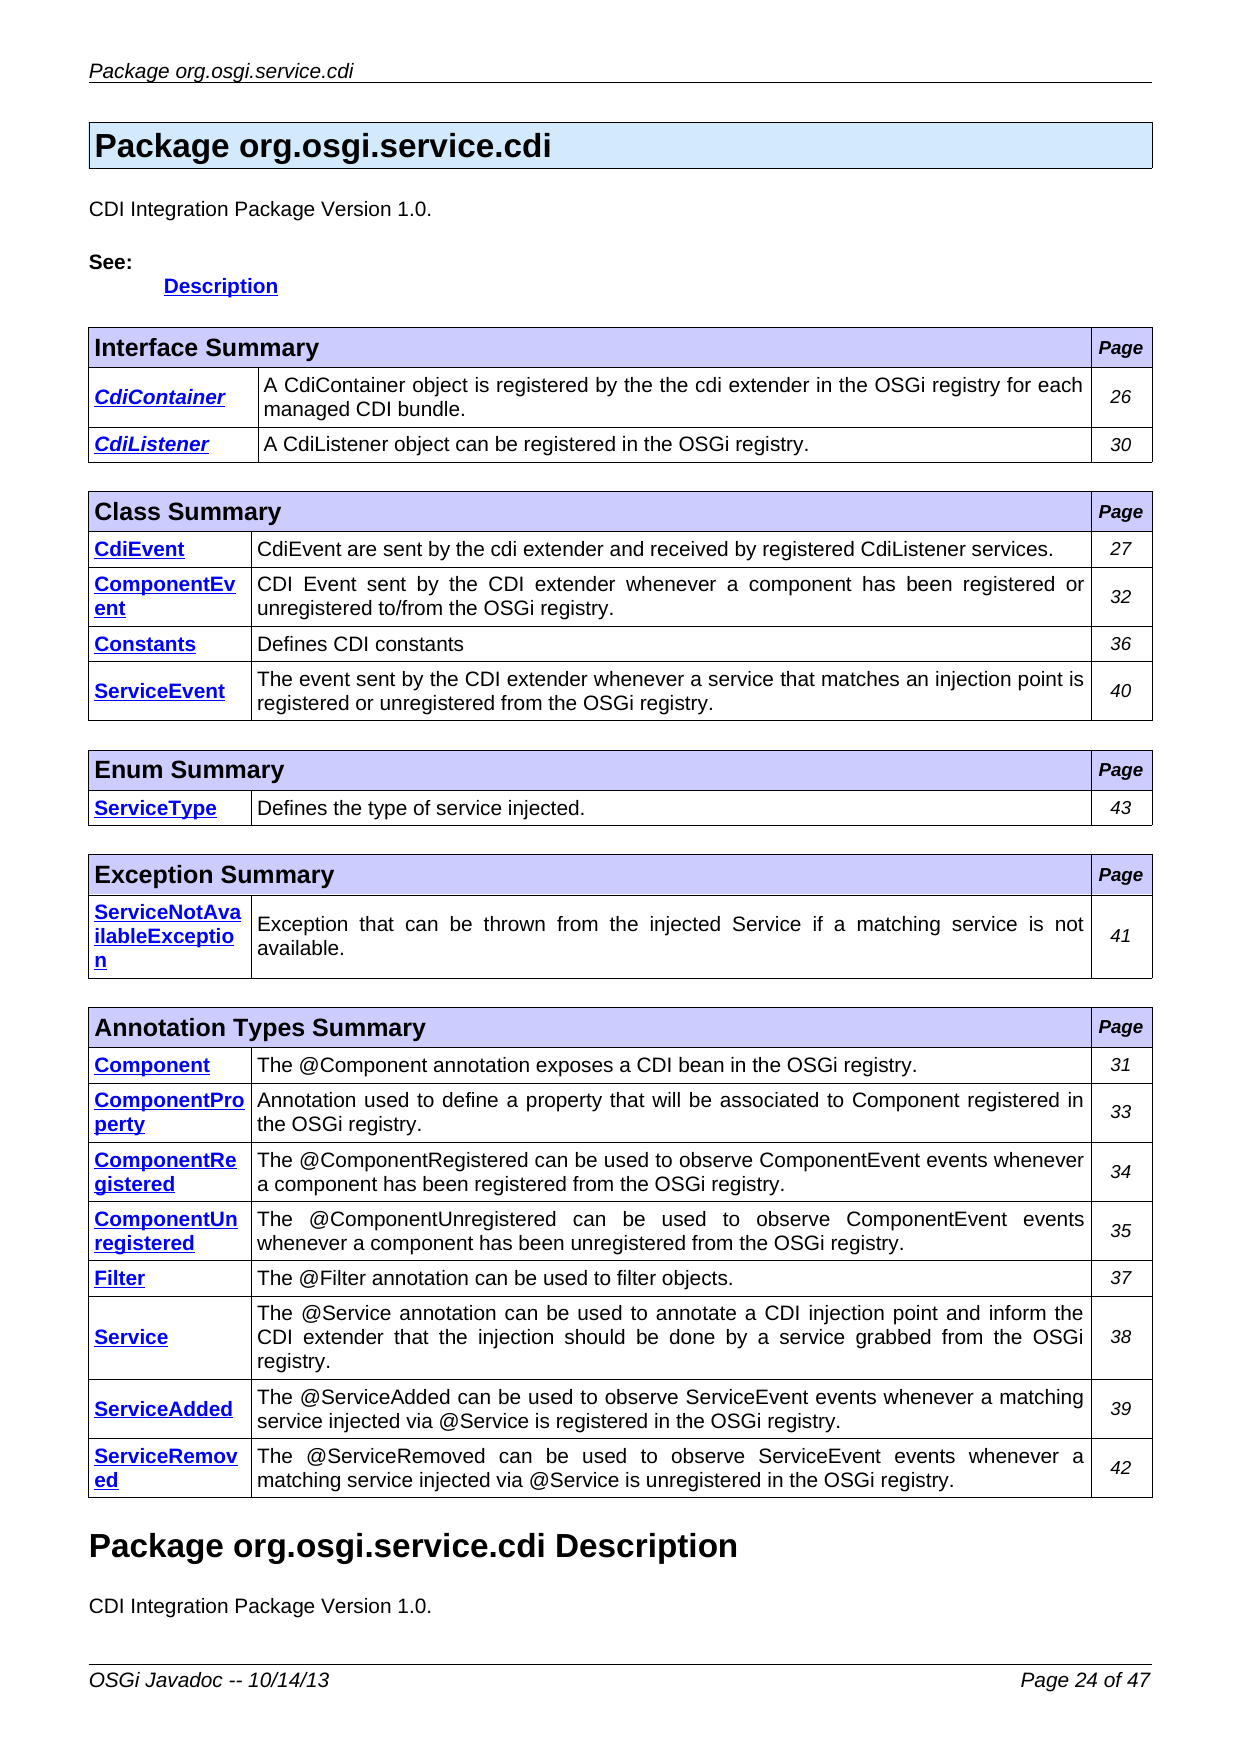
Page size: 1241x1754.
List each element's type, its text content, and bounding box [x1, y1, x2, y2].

table_cell ServiceEvent [89, 662, 251, 720]
table_cell Exception that can be thrown from the injected Service if a matching service is not available. [252, 896, 1091, 978]
subtitle Package org.osgi.service.cdi [90, 123, 1152, 168]
table_cell The event sent by the CDI extender whenever a service that matches an injection point is registered or unregistered from the OSGi registry. [252, 662, 1091, 720]
table_cell 33 [1092, 1143, 1152, 1201]
table_cell 36 [1092, 1261, 1152, 1296]
table_cell The @ComponentUnregistered can be used to observe ComponentEvent events whenever a component has been unregistered from the OSGi registry. [252, 1202, 1091, 1260]
table_cell 34 [1092, 1202, 1152, 1260]
table_header Class Summary [89, 492, 1091, 531]
text See: [88, 250, 1152, 274]
table_cell Filter [89, 1261, 251, 1296]
table_cell The @Service annotation can be used to annotate a CDI injection point and inform the CDI extender that the injection should be done by a service grabbed from the OSGi registry. [252, 1297, 1091, 1379]
text Package org.osgi.service.cdi Description [88, 1527, 1152, 1565]
table_cell ServiceNotAvailableException [89, 896, 251, 978]
table_cell 37 [1092, 1297, 1152, 1379]
table_header Page [1092, 1008, 1152, 1047]
table_header Page [1092, 855, 1152, 894]
table_cell CdiContainer [89, 368, 258, 427]
table_cell Component [89, 1048, 251, 1082]
table_header Interface Summary [89, 328, 1091, 367]
table_cell ComponentProperty [89, 1084, 251, 1142]
table_cell ServiceRemoved [89, 1439, 251, 1497]
table_cell 29 [1092, 428, 1152, 462]
table_cell A CdiContainer object is registered by the the cdi extender in the OSGi registry for each managed CDI bundle. [259, 368, 1091, 427]
table_header Page [1092, 328, 1152, 367]
table_cell CDI Event sent by the CDI extender whenever a component has been registered or unregistered to/from the OSGi registry. [252, 568, 1091, 626]
table_cell Defines CDI constants [252, 627, 1091, 661]
table_cell 38 [1092, 1380, 1152, 1438]
table_cell ServiceType [89, 791, 251, 825]
table_cell 41 [1092, 1439, 1152, 1497]
table_cell The @ServiceAdded can be used to observe ServiceEvent events whenever a matching service injected via @Service is registered in the OSGi registry. [252, 1380, 1091, 1438]
table_header Exception Summary [89, 855, 1091, 894]
table_cell CdiListener [89, 428, 258, 462]
table_cell 30 [1092, 1048, 1152, 1082]
text CDI Integration Package Version 1.0. [88, 197, 1152, 221]
table_cell 39 [1092, 662, 1152, 720]
table_cell A CdiListener object can be registered in the OSGi registry. [259, 428, 1091, 462]
table_cell Annotation used to define a property that will be associated to Component registered in the OSGi registry. [252, 1084, 1091, 1142]
table_header Page [1092, 751, 1152, 790]
table_cell ComponentEvent [89, 568, 251, 626]
table_cell 32 [1092, 1084, 1152, 1142]
table_header Page [1092, 492, 1152, 531]
table_cell 25 [1092, 368, 1152, 427]
table_cell The @ComponentRegistered can be used to observe ComponentEvent events whenever a component has been registered from the OSGi registry. [252, 1143, 1091, 1201]
table_cell The @Component annotation exposes a CDI bean in the OSGi registry. [252, 1048, 1091, 1082]
table_cell Defines the type of service injected. [252, 791, 1091, 825]
table_cell ComponentRegistered [89, 1143, 251, 1201]
table_cell 35 [1092, 627, 1152, 661]
table_cell CdiEvent are sent by the cdi extender and received by registered CdiListener services. [252, 532, 1091, 567]
table_cell Constants [89, 627, 251, 661]
text CDI Integration Package Version 1.0. [88, 1594, 1152, 1618]
table_cell Service [89, 1297, 251, 1379]
table_cell 31 [1092, 568, 1152, 626]
table_header Annotation Types Summary [89, 1008, 1091, 1047]
table_cell 40 [1092, 896, 1152, 978]
text Description [163, 274, 1152, 298]
table_cell The @Filter annotation can be used to filter objects. [252, 1261, 1091, 1296]
table_cell ServiceAdded [89, 1380, 251, 1438]
table_cell 26 [1092, 532, 1152, 567]
table_cell CdiEvent [89, 532, 251, 567]
table_header Enum Summary [89, 751, 1091, 790]
table_cell ComponentUnregistered [89, 1202, 251, 1260]
table_cell 42 [1092, 791, 1152, 825]
table_cell The @ServiceRemoved can be used to observe ServiceEvent events whenever a matching service injected via @Service is unregistered in the OSGi registry. [252, 1439, 1091, 1497]
